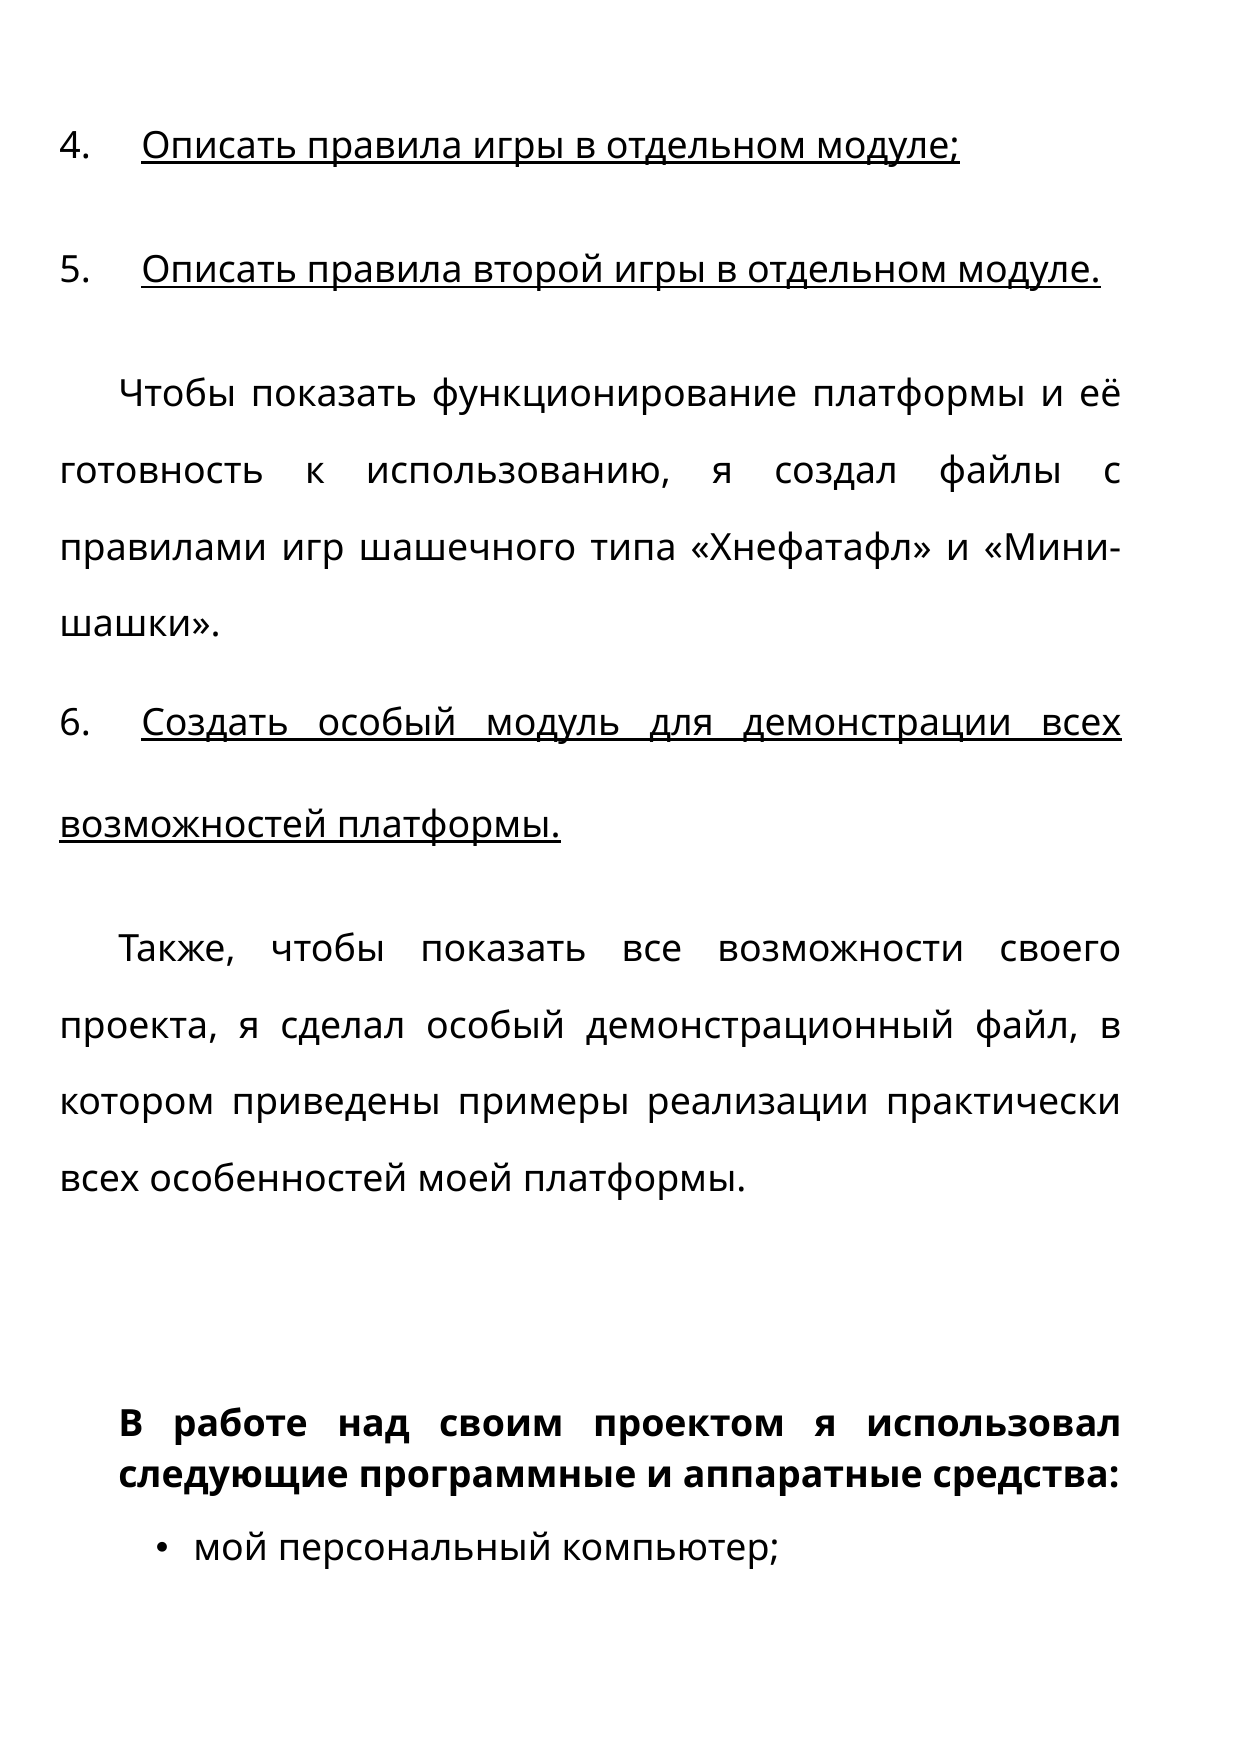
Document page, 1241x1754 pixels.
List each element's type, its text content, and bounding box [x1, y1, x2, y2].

list мой персональный компьютер; [156, 1521, 1122, 1572]
list Описать правила второй игры в отдельном модуле. [59, 242, 1122, 293]
list Описать правила игры в отдельном модуле; [59, 118, 1122, 169]
text В работе над своим проектом я использовал следующие программные и аппаратные средства: [118, 1396, 1122, 1498]
list Создать особый модуль для демонстрации всех возможностей платформы. [59, 695, 1122, 848]
text Чтобы показать функционирование платформы и её готовность к использованию, я создал файлы с правилами игр шашечного типа «Хнефатафл» и «Мини-шашки». [59, 367, 1122, 647]
text Также, чтобы показать все возможности своего проекта, я сделал особый демонстрационный файл, в котором приведены примеры реализации практически всех особенностей моей платформы. [59, 921, 1122, 1202]
